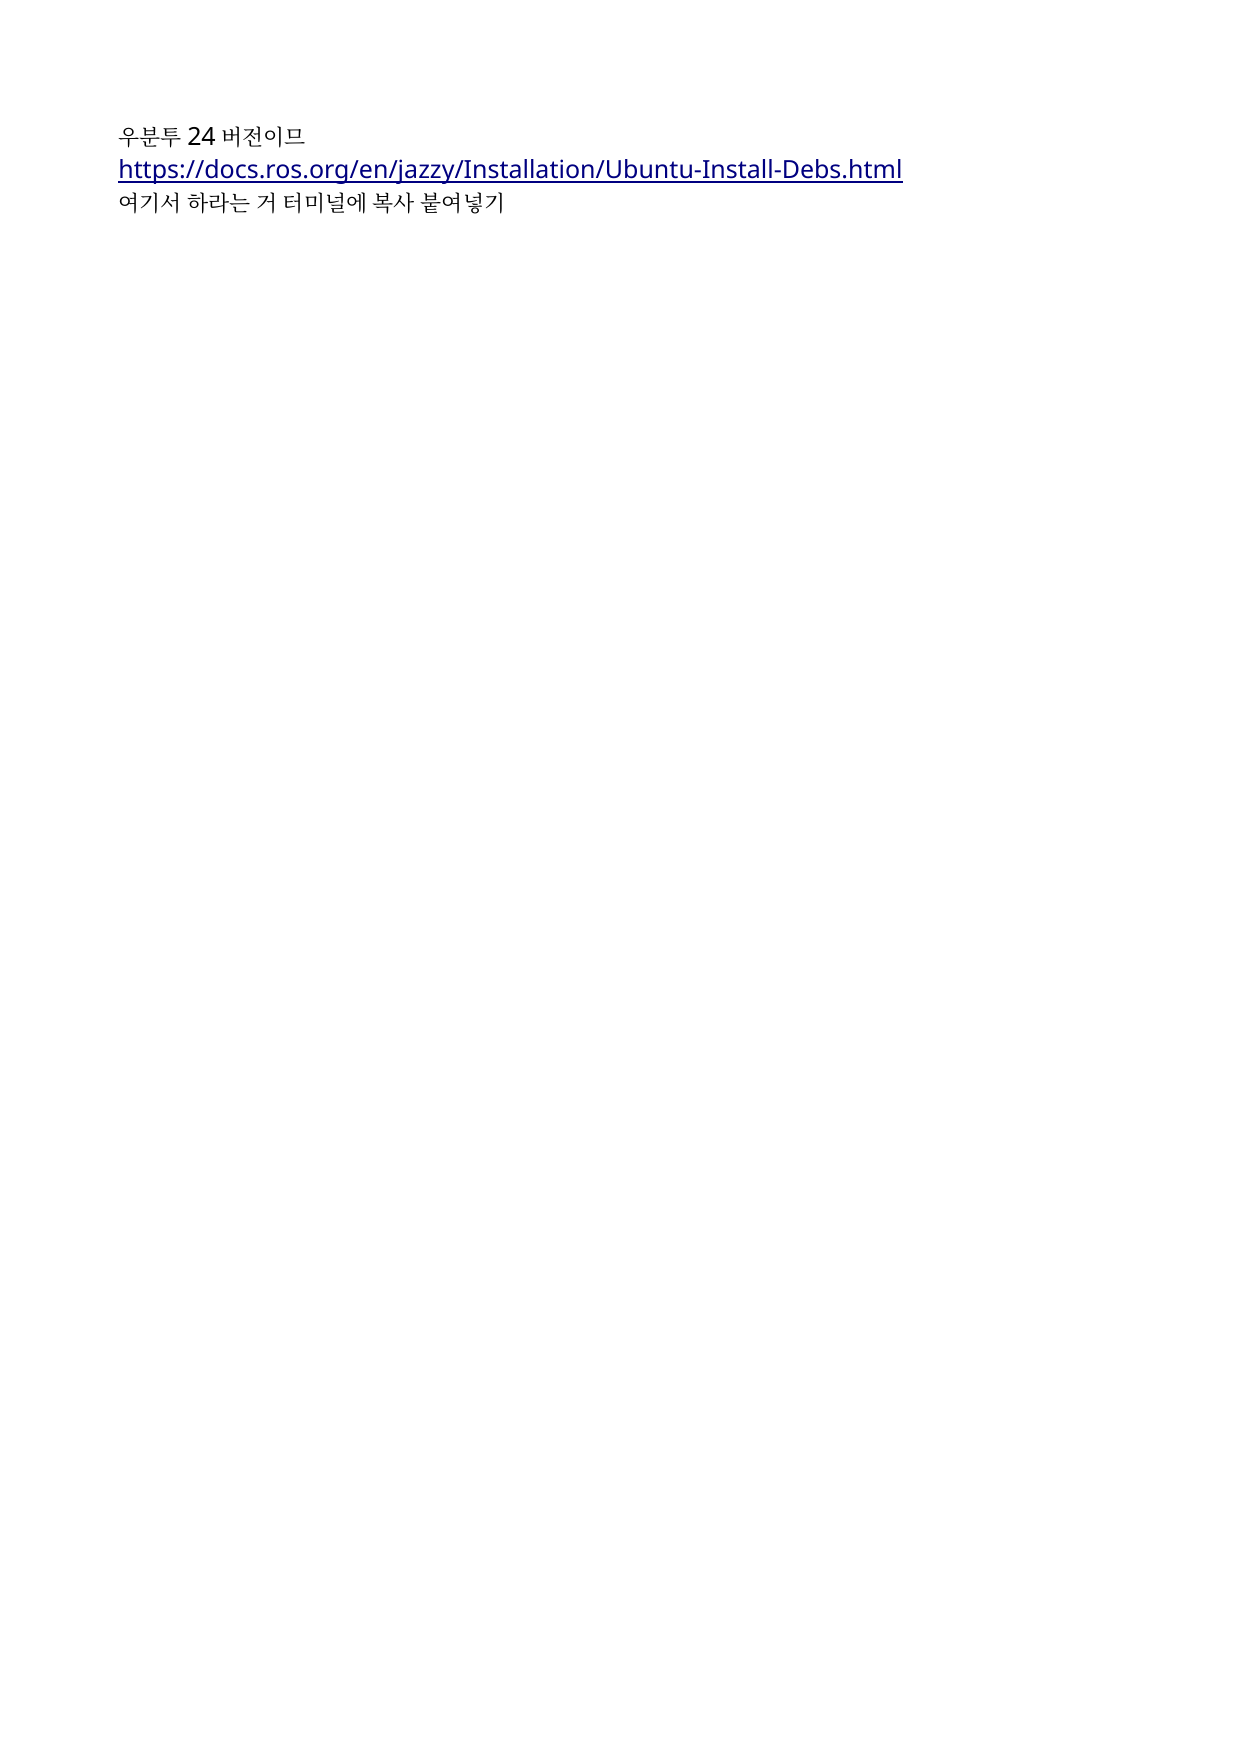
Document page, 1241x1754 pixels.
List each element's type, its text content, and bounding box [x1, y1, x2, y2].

text https://docs.ros.org/en/jazzy/Installation/Ubuntu-Install-Debs.html [118, 152, 1122, 186]
text 우분투 24버전이므 [118, 118, 1122, 152]
text 여기서 하라는 거 터미널에 복사 붙여넣기 [118, 186, 1122, 218]
